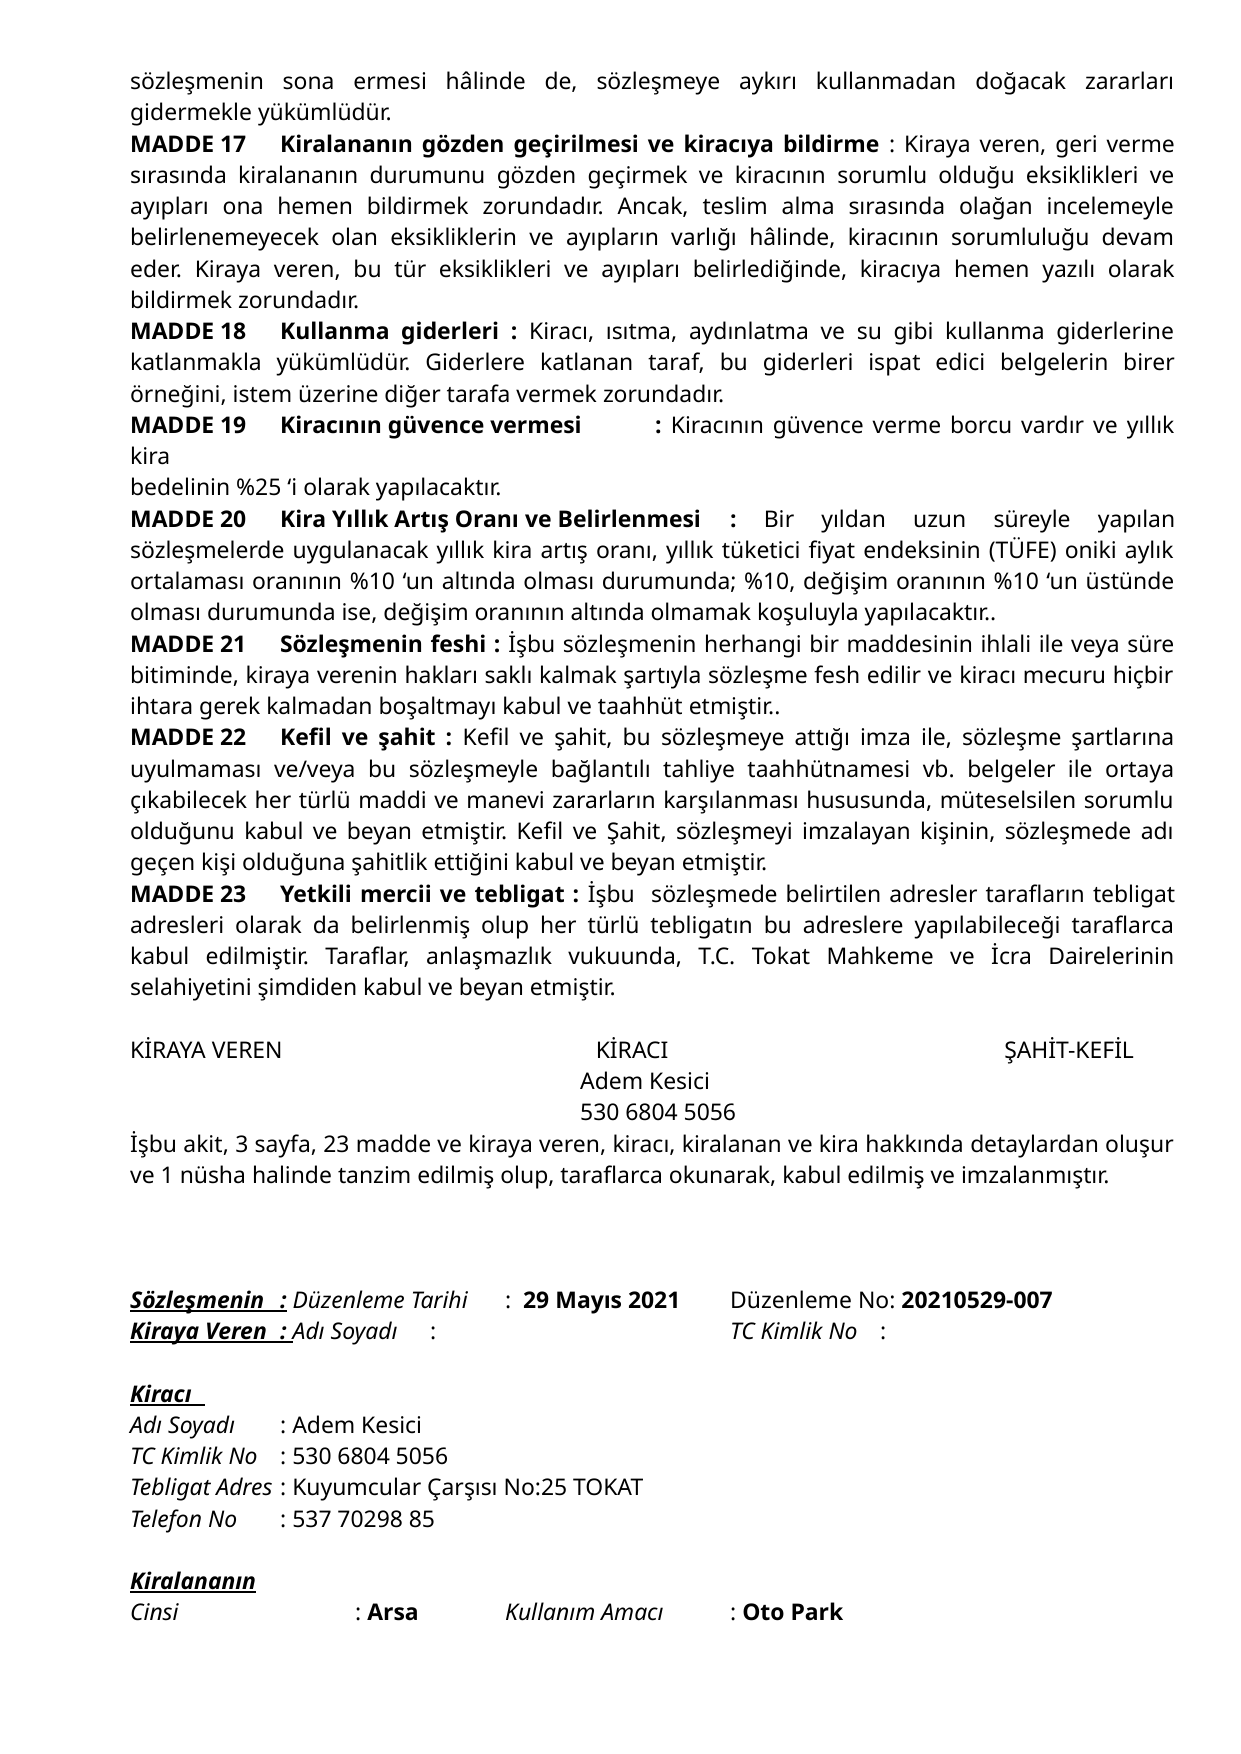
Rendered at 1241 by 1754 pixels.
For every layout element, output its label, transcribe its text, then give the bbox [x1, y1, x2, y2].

text KİRAYA VEREN KİRACI ŞAHİT-KEFİL [130, 1034, 1175, 1065]
text MADDE 17 Kiralananın gözden geçirilmesi ve kiracıya bildirme : Kiraya veren, geri verme sırasında kiralananın durumunu gözden geçirmek ve kiracının sorumlu olduğu eksiklikleri ve ayıpları ona hemen bildirmek zorundadır. Ancak, teslim alma sırasında olağan incelemeyle belirlenemeyecek olan eksikliklerin ve ayıpların varlığı hâlinde, kiracının sorumluluğu devam eder. Kiraya veren, bu tür eksiklikleri ve ayıpları belirlediğinde, kiracıya hemen yazılı olarak bildirmek zorundadır. [130, 127, 1175, 315]
text MADDE 18 Kullanma giderleri : Kiracı, ısıtma, aydınlatma ve su gibi kullanma giderlerine katlanmakla yükümlüdür. Giderlere katlanan taraf, bu giderleri ispat edici belgelerin birer örneğini, istem üzerine diğer tarafa vermek zorundadır. [130, 315, 1175, 409]
text MADDE 19 Kiracının güvence vermesi : Kiracının güvence verme borcu vardır ve yıllık kira [130, 409, 1175, 471]
text Cinsi : Arsa Kullanım Amacı : Oto Park [130, 1596, 1175, 1627]
text Kiralananın [130, 1565, 1175, 1596]
text bedelinin %25 ‘i olarak yapılacaktır. [130, 471, 1175, 502]
text Tebligat Adres : Kuyumcular Çarşısı No:25 TOKAT [130, 1471, 1175, 1502]
text TC Kimlik No : 530 6804 5056 [130, 1440, 1175, 1471]
list MADDE 23 Yetkili mercii ve tebligat : İşbu sözleşmede belirtilen adresler tarafların tebligat adresleri olarak da belirlenmiş olup her türlü tebligatın bu adreslere yapılabileceği taraflarca kabul edilmiştir. Taraflar, anlaşmazlık vukuunda, T.C. Tokat Mahkeme ve İcra Dairelerinin selahiyetini şimdiden kabul ve beyan etmiştir. [130, 877, 1175, 1002]
text MADDE 21 Sözleşmenin feshi : İşbu sözleşmenin herhangi bir maddesinin ihlali ile veya süre bitiminde, kiraya verenin hakları saklı kalmak şartıyla sözleşme fesh edilir ve kiracı mecuru hiçbir ihtara gerek kalmadan boşaltmayı kabul ve taahhüt etmiştir.. [130, 627, 1175, 721]
text Kiraya Veren : Adı Soyadı : TC Kimlik No : [130, 1315, 1175, 1346]
text Adem Kesici 530 6804 5056 [130, 1065, 1175, 1127]
text Adı Soyadı : Adem Kesici [130, 1409, 1175, 1440]
text MADDE 20 Kira Yıllık Artış Oranı ve Belirlenmesi : Bir yıldan uzun süreyle yapılan sözleşmelerde uygulanacak yıllık kira artış oranı, yıllık tüketici fiyat endeksinin (TÜFE) oniki aylık ortalaması oranının %10 ‘un altında olması durumunda; %10, değişim oranının %10 ‘un üstünde olması durumunda ise, değişim oranının altında olmamak koşuluyla yapılacaktır.. [130, 502, 1175, 627]
list MADDE 22 Kefil ve şahit : Kefil ve şahit, bu sözleşmeye attığı imza ile, sözleşme şartlarına uyulmaması ve/veya bu sözleşmeyle bağlantılı tahliye taahhütnamesi vb. belgeler ile ortaya çıkabilecek her türlü maddi ve manevi zararların karşılanması hususunda, müteselsilen sorumlu olduğunu kabul ve beyan etmiştir. Kefil ve Şahit, sözleşmeyi imzalayan kişinin, sözleşmede adı geçen kişi olduğuna şahitlik ettiğini kabul ve beyan etmiştir. [130, 721, 1175, 877]
text Sözleşmenin : Düzenleme Tarihi : 29 Mayıs 2021 Düzenleme No: 20210529-007 [130, 1284, 1175, 1315]
text sözleşmenin sona ermesi hâlinde de, sözleşmeye aykırı kullanmadan doğacak zararları gidermekle yükümlüdür. [130, 65, 1175, 127]
text Kiracı [130, 1377, 1175, 1409]
text Telefon No : 537 70298 85 [130, 1502, 1175, 1534]
list İşbu akit, 3 sayfa, 23 madde ve kiraya veren, kiracı, kiralanan ve kira hakkında detaylardan oluşur ve 1 nüsha halinde tanzim edilmiş olup, taraflarca okunarak, kabul edilmiş ve imzalanmıştır. [130, 1127, 1175, 1190]
